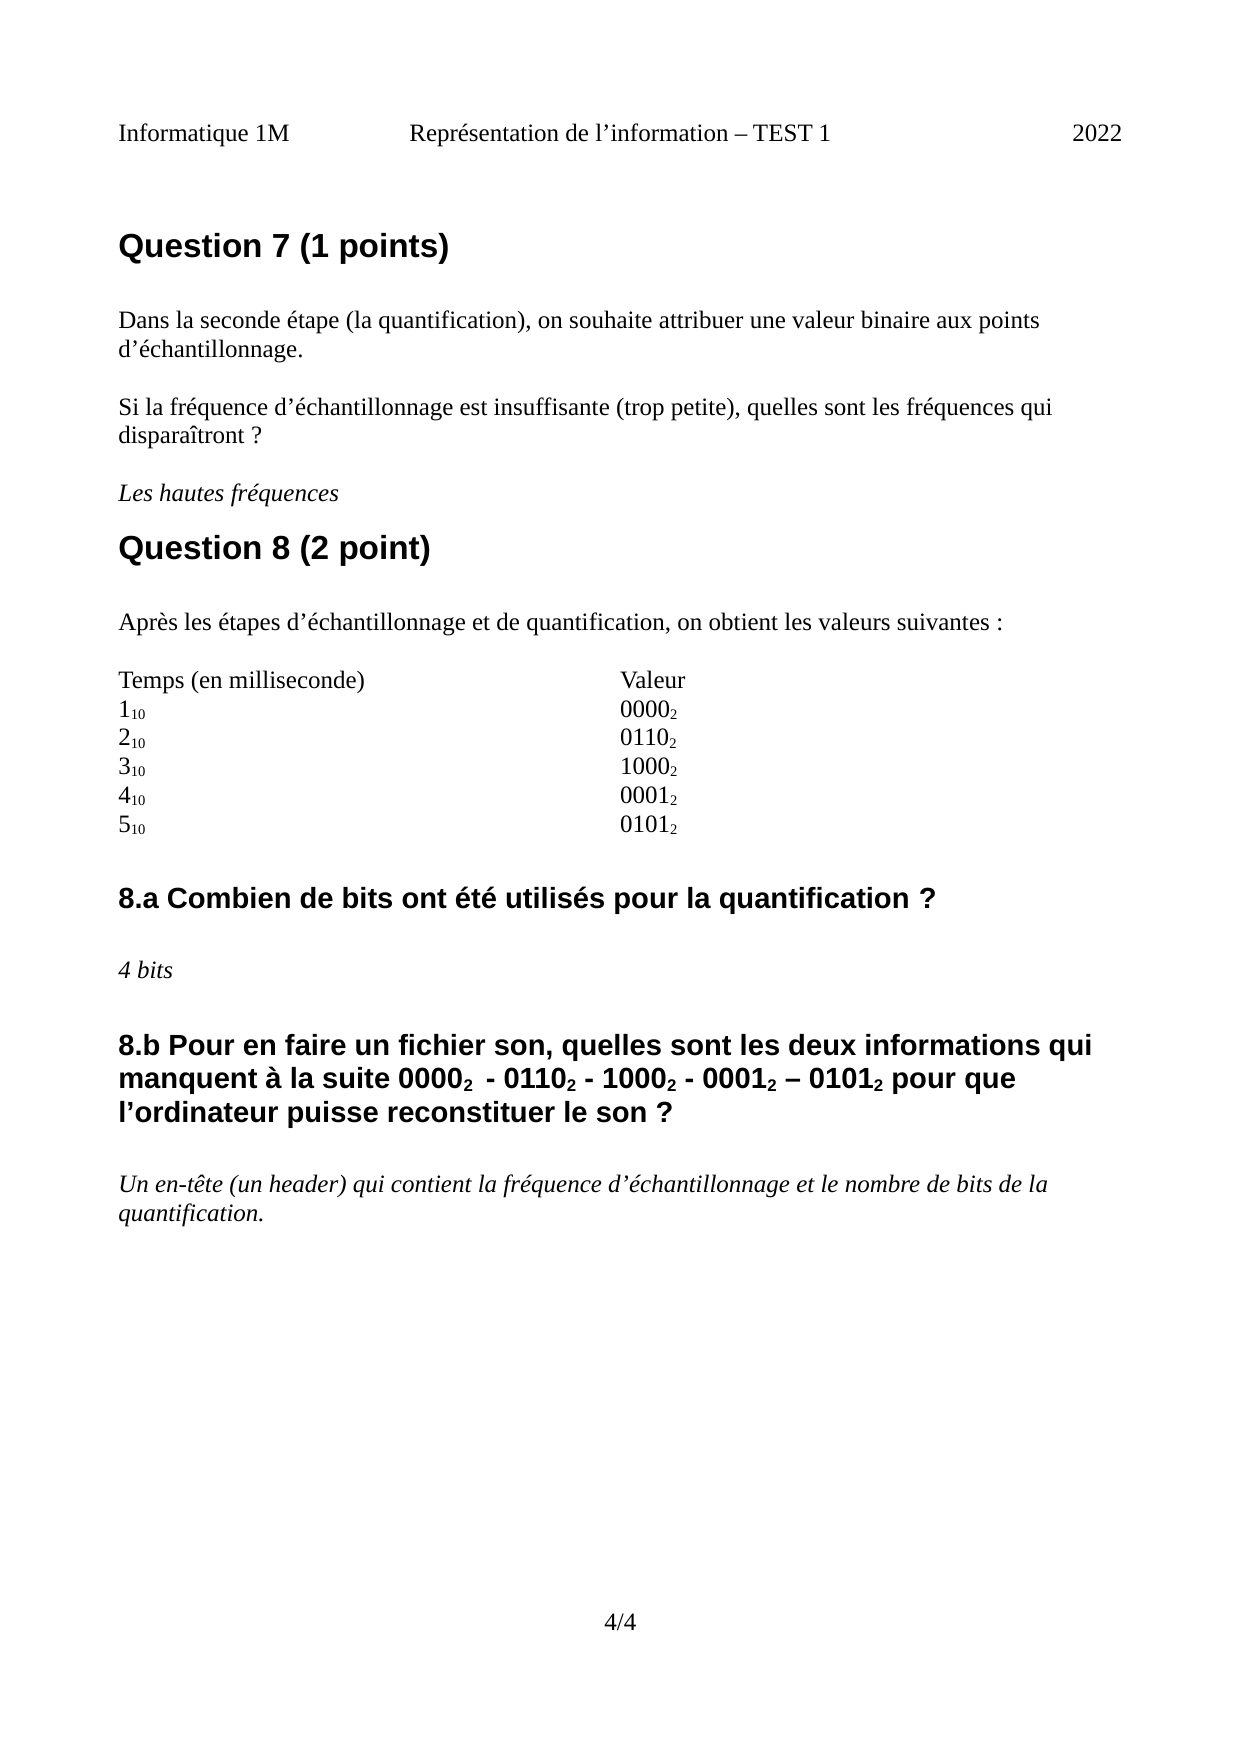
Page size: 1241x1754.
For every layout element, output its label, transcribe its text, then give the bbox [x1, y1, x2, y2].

table_cell 01102 [620, 723, 1122, 751]
subtitle 8.b Pour en faire un fichier son, quelles sont les deux informations qui manquent à la suite 00002 - 01102 - 10002 - 00012 – 01012 pour que l’ordinateur puisse reconstituer le son ? [118, 1028, 1122, 1128]
table_cell 10002 [620, 751, 1122, 780]
text Si la fréquence d’échantillonnage est insuffisante (trop petite), quelles sont les fréquences qui disparaîtront ? [118, 392, 1122, 449]
text Les hautes fréquences [118, 478, 1122, 507]
table_cell 00002 [620, 694, 1122, 722]
text Dans la seconde étape (la quantification), on souhaite attribuer une valeur binaire aux points d’échantillonnage. [118, 306, 1122, 363]
table_cell 210 [118, 723, 620, 751]
table_cell 310 [118, 751, 620, 780]
subtitle 8.a Combien de bits ont été utilisés pour la quantification ? [118, 881, 1122, 914]
table_header Temps (en milliseconde) [118, 665, 620, 694]
subtitle Question 8 (2 point) [118, 528, 1122, 566]
text Un en-tête (un header) qui contient la fréquence d’échantillonnage et le nombre de bits de la quantification. [118, 1169, 1122, 1227]
table_cell 00012 [620, 780, 1122, 809]
subtitle Question 7 (1 points) [118, 226, 1122, 264]
table_cell 01012 [620, 809, 1122, 837]
table_cell 110 [118, 694, 620, 722]
table_cell 510 [118, 809, 620, 837]
text 4 bits [118, 956, 1122, 984]
table_header Valeur [620, 665, 1122, 694]
text Après les étapes d’échantillonnage et de quantification, on obtient les valeurs suivantes : [118, 607, 1122, 636]
table_cell 410 [118, 780, 620, 809]
